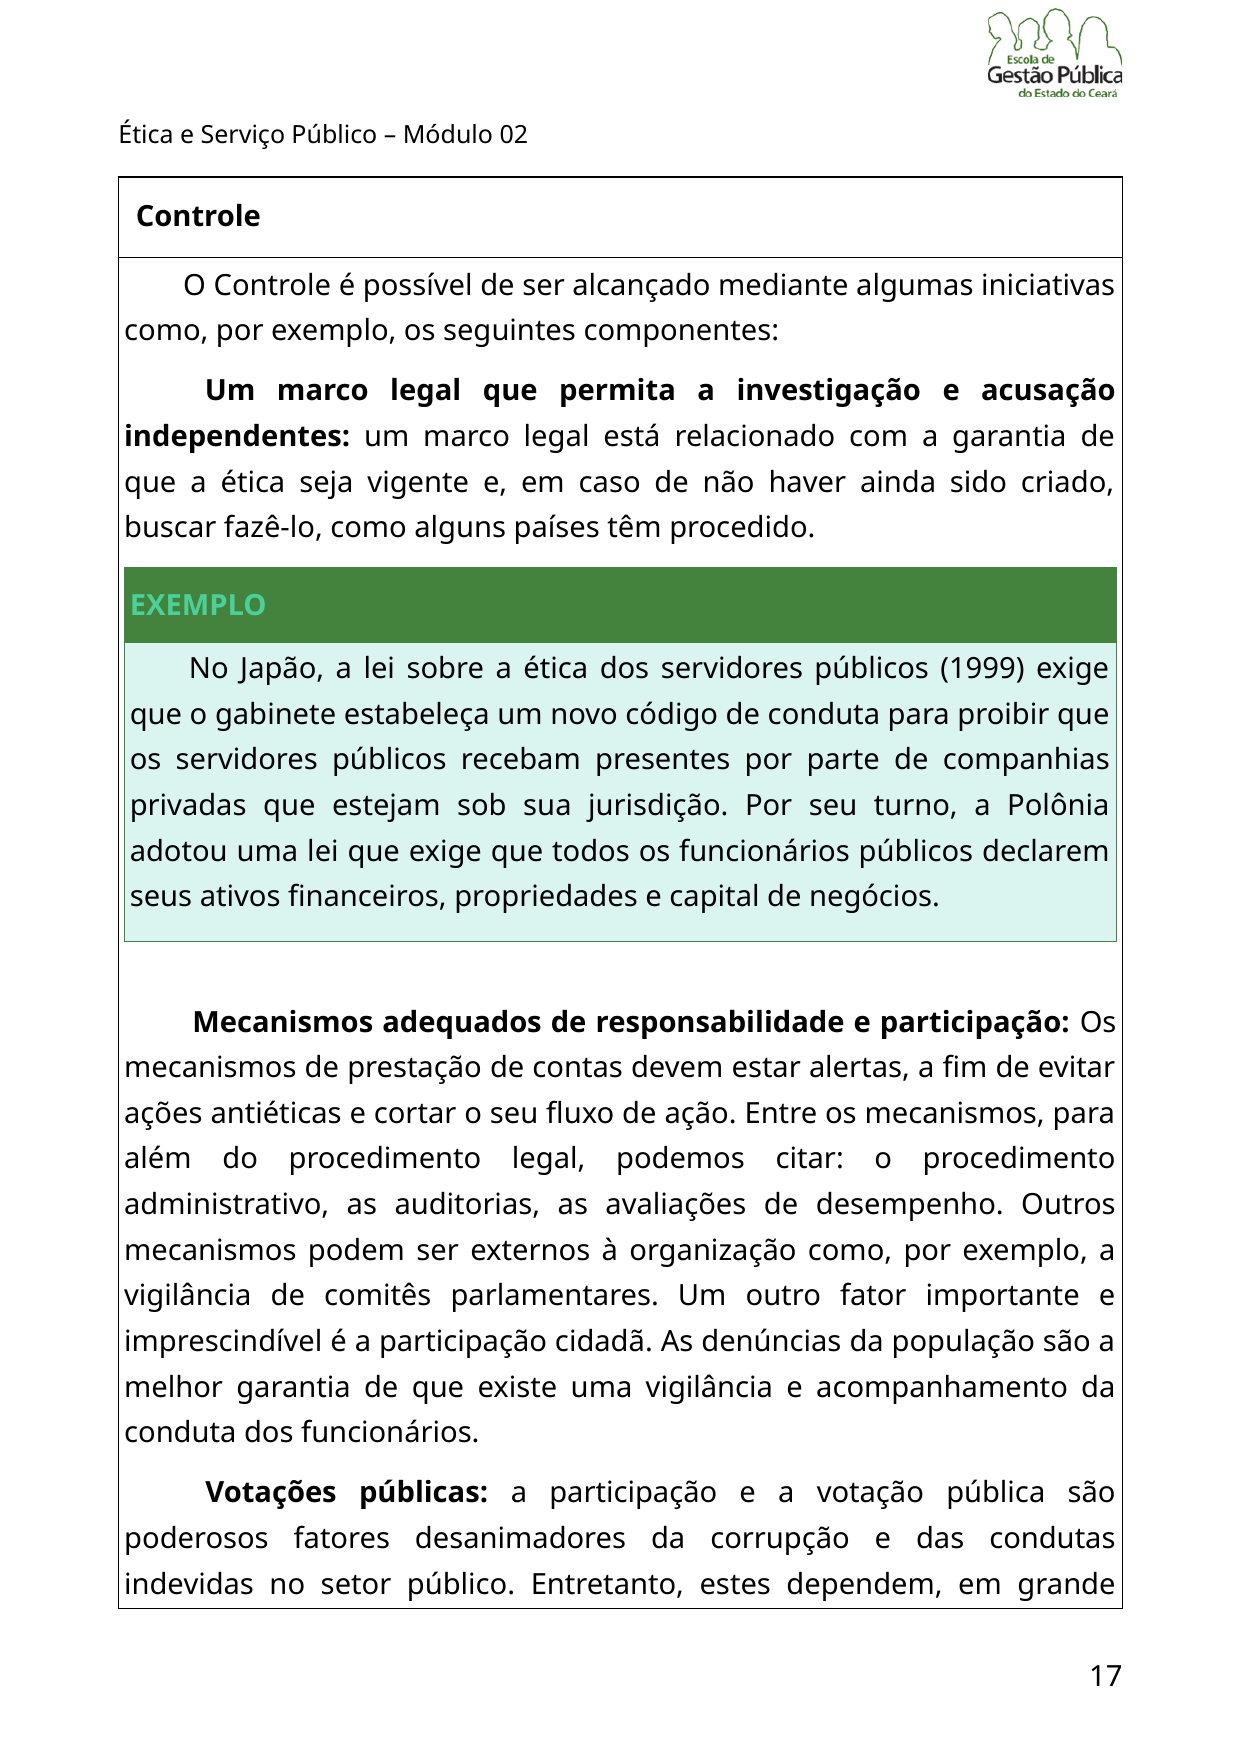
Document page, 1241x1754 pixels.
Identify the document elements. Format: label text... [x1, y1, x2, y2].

picture [118, 8, 1123, 97]
table_header EXEMPLO [125, 568, 1116, 642]
table_cell O Controle é possível de ser alcançado mediante algumas iniciativas como, por exemplo, os seguintes componentes: Um marco legal que permita a investigação e acusação independentes: um marco legal está relacionado com a garantia de que a ética seja vigente e, em caso de não haver ainda sido criado, buscar fazê-lo, como alguns países têm procedido. Mecanismos adequados de responsabilidade e participação: Os mecanismos de prestação de contas devem estar alertas, a fim de evitar ações antiéticas e cortar o seu fluxo de ação. Entre os mecanismos, para além do procedimento legal, podemos citar: o procedimento administrativo, as auditorias, as avaliações de desempenho. Outros mecanismos podem ser externos à organização como, por exemplo, a vigilância de comitês parlamentares. Um outro fator importante e imprescindível é a participação cidadã. As denúncias da população são a melhor garantia de que existe uma vigilância e acompanhamento da conduta dos funcionários. Votações públicas: a participação e a votação pública são poderosos fatores desanimadores da corrupção e das condutas indevidas no setor público. Entretanto, estes dependem, em grande [119, 258, 1122, 1608]
table_cell No Japão, a lei sobre a ética dos servidores públicos (1999) exige que o gabinete estabeleça um novo código de conduta para proibir que os servidores públicos recebam presentes por parte de companhias privadas que estejam sob sua jurisdição. Por seu turno, a Polônia adotou uma lei que exige que todos os funcionários públicos declarem seus ativos financeiros, propriedades e capital de negócios. [125, 643, 1116, 941]
table_header Controle [119, 178, 1122, 257]
